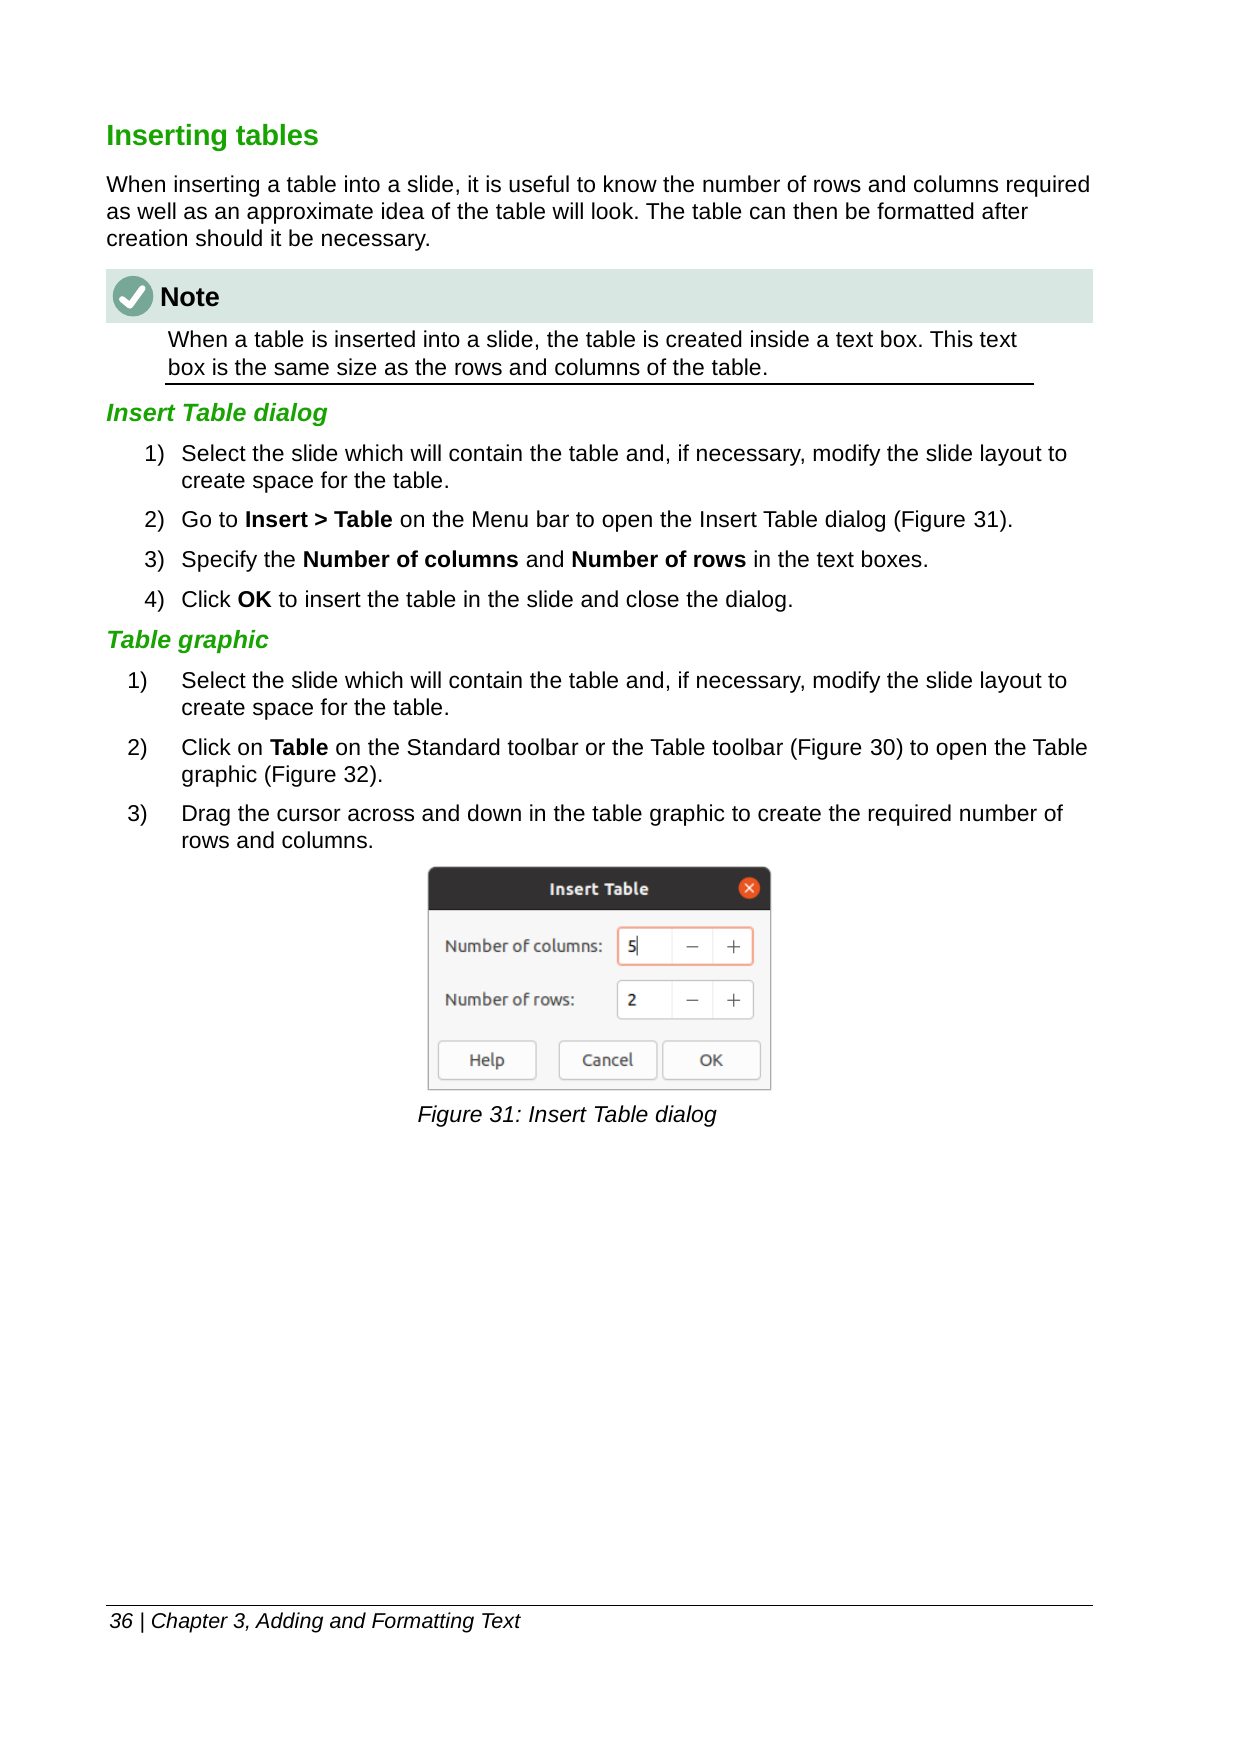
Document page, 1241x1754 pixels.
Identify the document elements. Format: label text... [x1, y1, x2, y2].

text When a table is inserted into a slide, the table is created inside a text box. This text box is the same size as the rows and columns of the table. [164, 323, 1034, 385]
list Click OK to insert the table in the slide and close the dialog. [164, 585, 1093, 612]
subtitle Note [106, 269, 1093, 323]
list Select the slide which will contain the table and, if necessary, modify the slide layout to create space for the table. [164, 439, 1093, 493]
picture [417, 866, 782, 1101]
subtitle Inserting tables [106, 118, 1093, 152]
list Go to Insert > Table on the Menu bar to open the Insert Table dialog (Figure 31). [164, 506, 1093, 533]
list Drag the cursor across and down in the table graphic to create the required number of rows and columns. [148, 799, 1093, 854]
list Click on Table on the Standard toolbar or the Table toolbar (Figure 30) to open the Table graphic (Figure 32). [148, 733, 1093, 787]
list Specify the Number of columns and Number of rows in the text boxes. [164, 545, 1093, 572]
list Select the slide which will contain the table and, if necessary, modify the slide layout to create space for the table. [148, 666, 1093, 720]
text When inserting a table into a slide, it is useful to know the number of rows and columns required as well as an approximate idea of the table will look. The table can then be formatted after creation should it be necessary. [106, 170, 1093, 252]
subtitle Insert Table dialog [106, 398, 1093, 427]
text Figure 31: Insert Table dialog [417, 1101, 782, 1128]
subtitle Table graphic [106, 624, 1093, 654]
